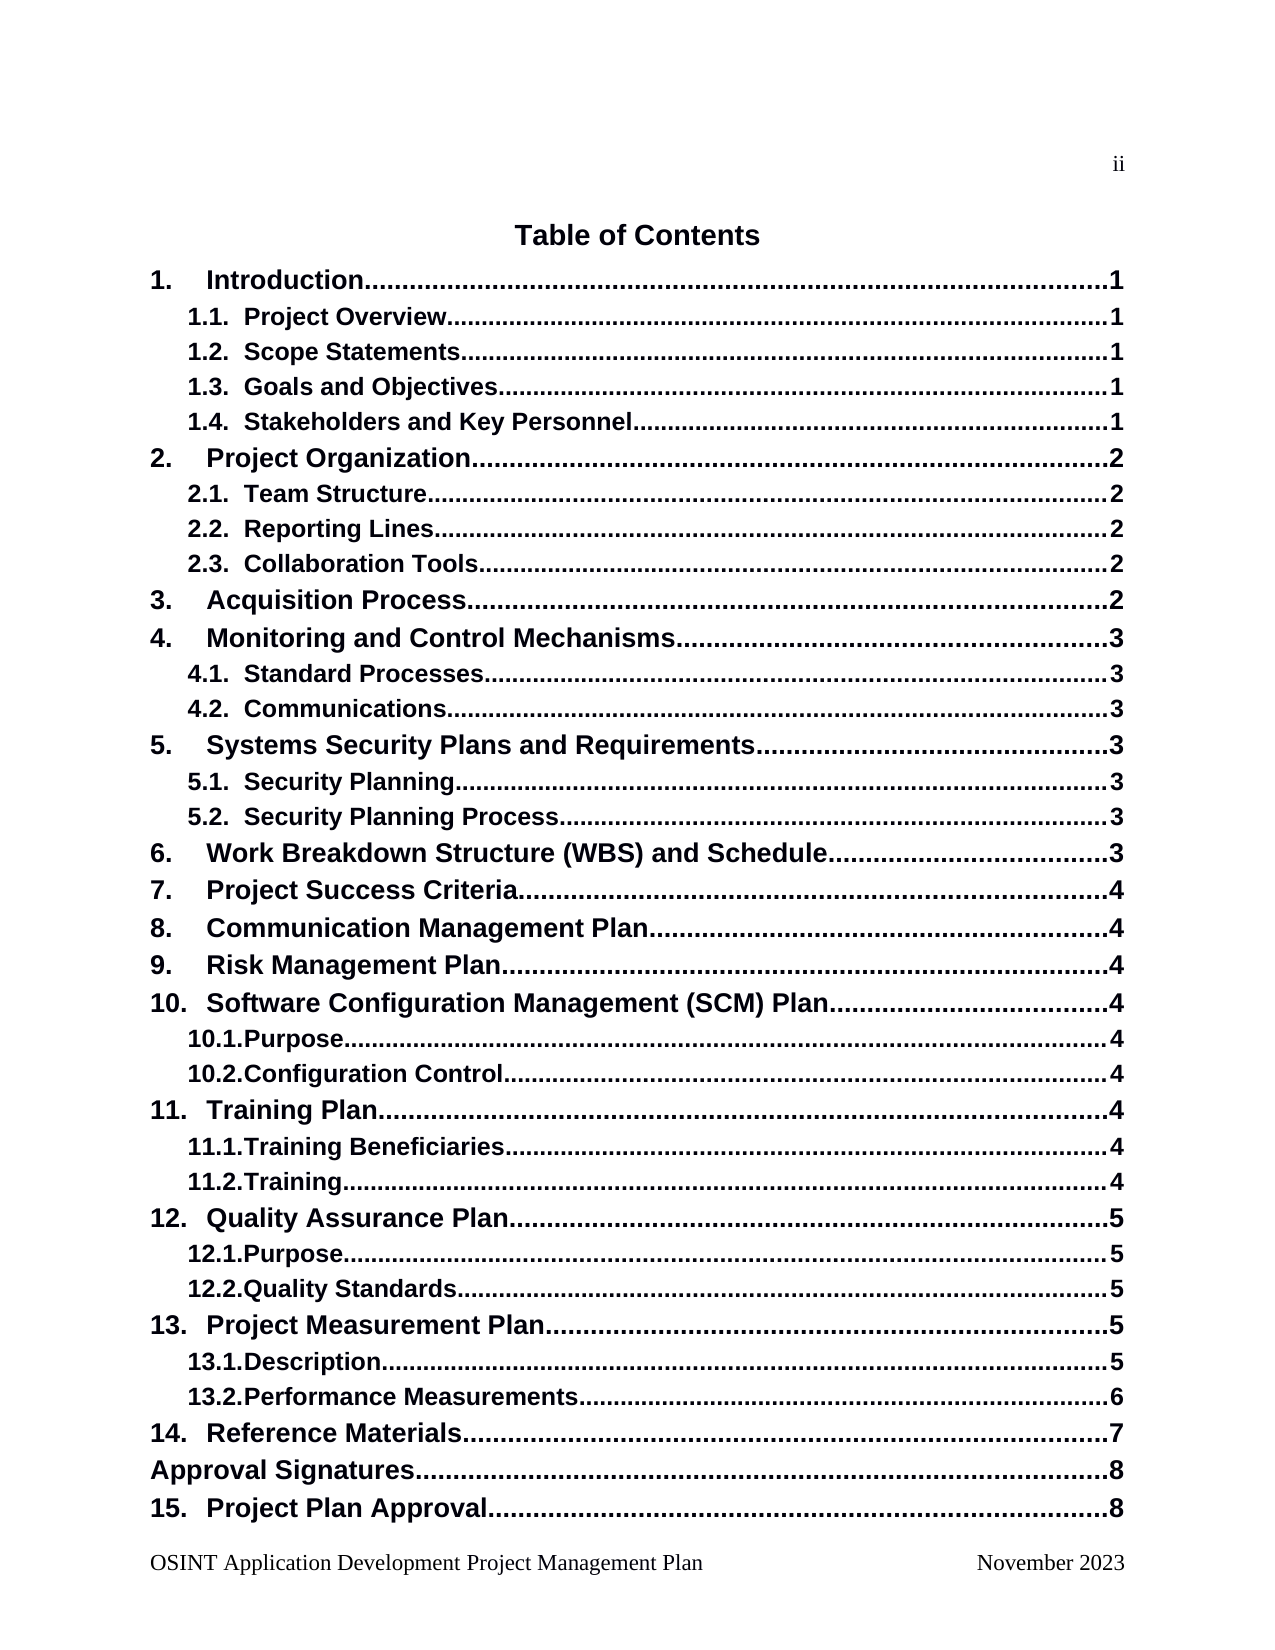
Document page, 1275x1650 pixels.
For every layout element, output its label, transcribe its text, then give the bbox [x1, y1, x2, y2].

text 12.2.Quality Standards 5 [187, 1274, 1125, 1303]
text 7. Project Success Criteria 4 [150, 874, 1125, 906]
text 12.1.Purpose 5 [187, 1239, 1125, 1268]
text 12. Quality Assurance Plan 5 [150, 1202, 1125, 1233]
text 13.2. Performance Measurements 6 [187, 1382, 1125, 1411]
text 13.1. Description 5 [187, 1347, 1125, 1376]
text 10.2. Configuration Control 4 [187, 1059, 1125, 1088]
text 6. Work Breakdown Structure (WBS) and Schedule 3 [150, 837, 1125, 868]
text 1. Introduction 1 [150, 264, 1125, 296]
text 2. Project Organization 2 [150, 442, 1125, 473]
text Approval Signatures 8 [150, 1454, 1125, 1486]
text 4. Monitoring and Control Mechanisms 3 [150, 622, 1125, 653]
text 8. Communication Management Plan 4 [150, 912, 1125, 943]
text 2.3. Collaboration Tools 2 [187, 549, 1125, 578]
text 2.2. Reporting Lines 2 [187, 514, 1125, 543]
text 1.2. Scope Statements 1 [187, 337, 1125, 366]
text 15. Project Plan Approval 8 [150, 1492, 1125, 1523]
text 9. Risk Management Plan 4 [150, 949, 1125, 981]
text 5. Systems Security Plans and Requirements 3 [150, 729, 1125, 761]
text 11.1. Training Beneficiaries 4 [187, 1132, 1125, 1161]
text 13. Project Measurement Plan 5 [150, 1309, 1125, 1341]
text 14. Reference Materials 7 [150, 1417, 1125, 1448]
title Table of Contents [150, 218, 1125, 252]
text 1.3. Goals and Objectives 1 [187, 372, 1125, 401]
text 10.1. Purpose 4 [187, 1024, 1125, 1053]
text 3. Acquisition Process 2 [150, 584, 1125, 616]
text 10. Software Configuration Management (SCM) Plan 4 [150, 987, 1125, 1018]
text 4.1. Standard Processes 3 [187, 659, 1125, 688]
text 5.2. Security Planning Process 3 [187, 802, 1125, 831]
text 11.2. Training 4 [187, 1167, 1125, 1196]
text 1.1. Project Overview 1 [187, 302, 1125, 331]
text 1.4. Stakeholders and Key Personnel 1 [187, 407, 1125, 436]
text 5.1. Security Planning 3 [187, 767, 1125, 796]
text 11. Training Plan 4 [150, 1094, 1125, 1126]
text 2.1. Team Structure 2 [187, 479, 1125, 508]
text 4.2. Communications 3 [187, 694, 1125, 723]
